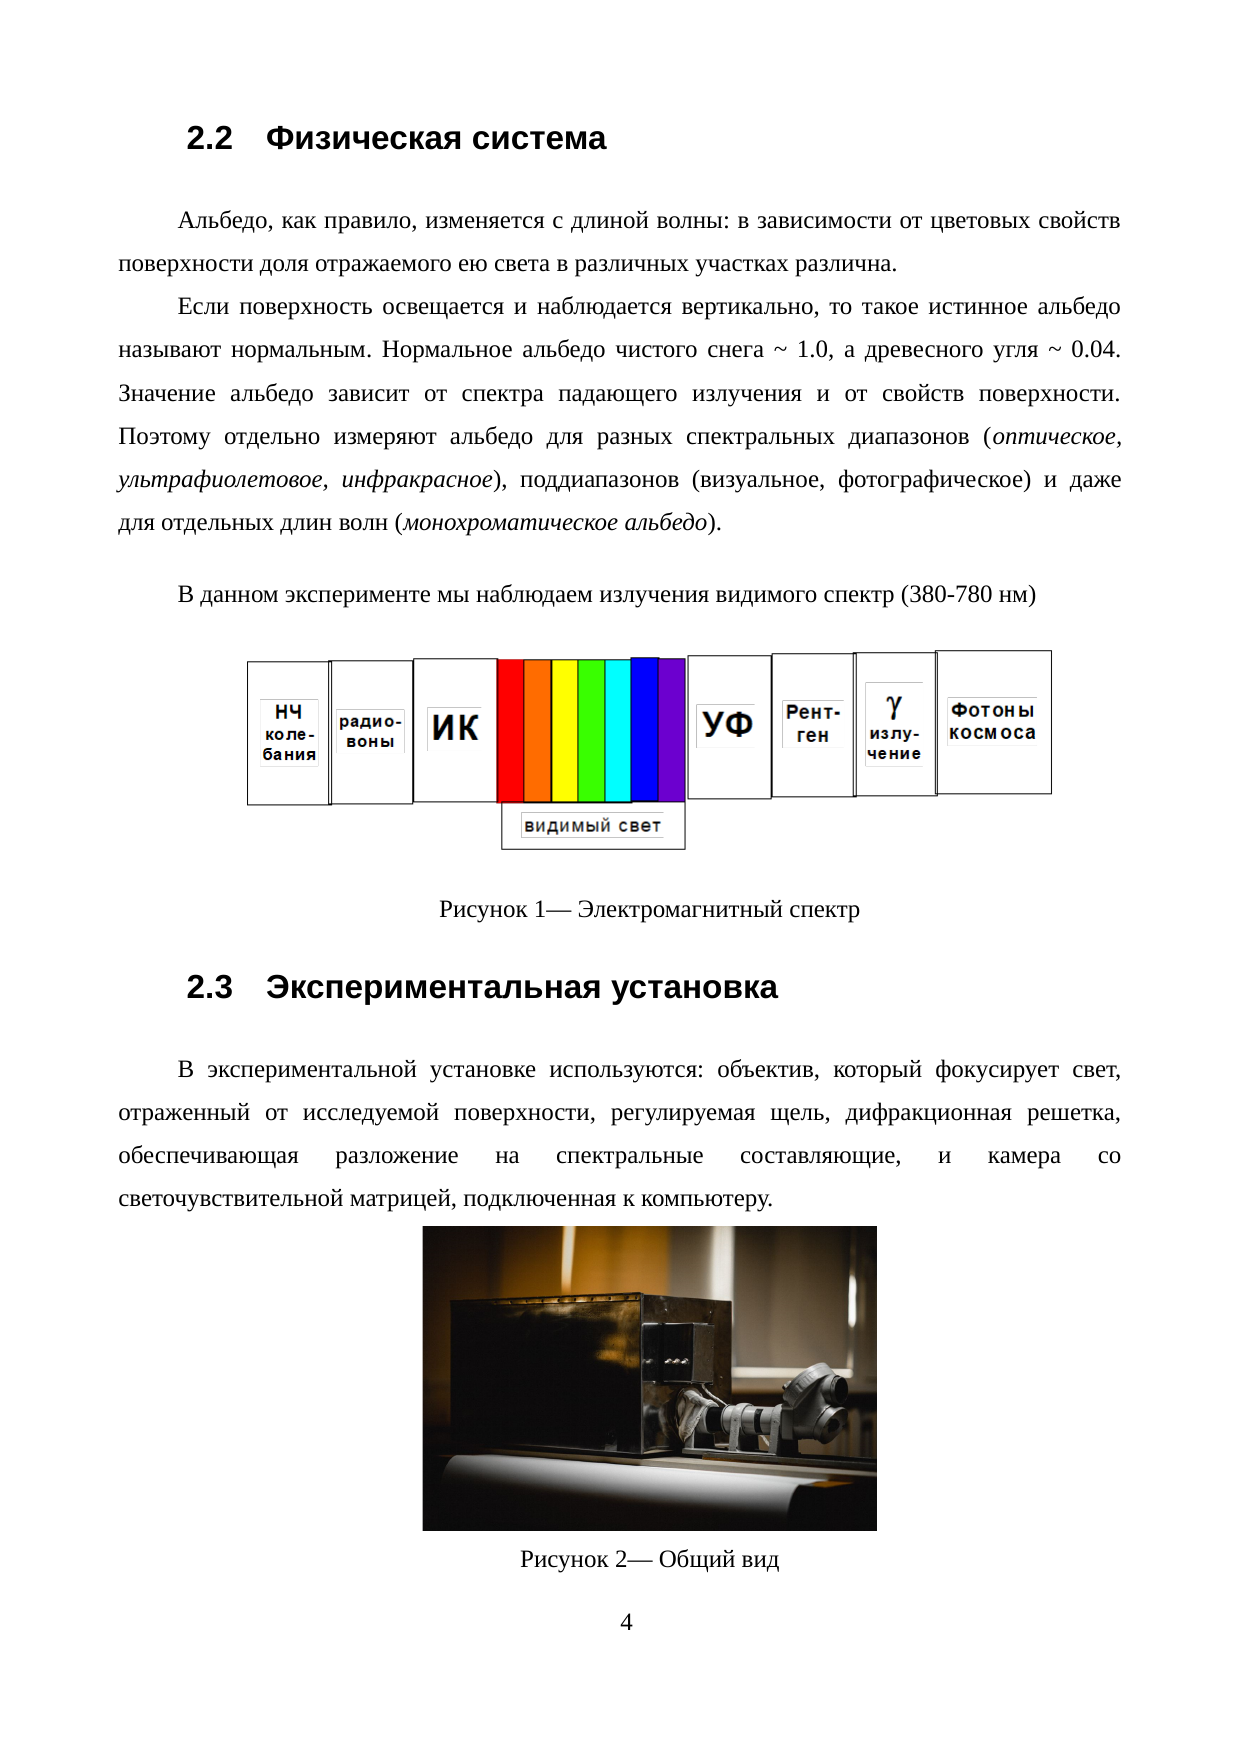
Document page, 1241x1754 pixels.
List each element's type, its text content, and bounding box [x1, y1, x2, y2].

text Если поверхность освещается и наблюдается вертикально, то такое истинное альбедо называют нормальным. Нормальное альбедо чистого снега ~ 1.0, а древесного угля ~ 0.04. Значение альбедо зависит от спектра падающего излучения и от свойств поверхности. Поэтому отдельно измеряют альбедо для разных спектральных диапазонов (оптическое, ультрафиолетовое, инфракрасное), поддиапазонов (визуальное, фотографическое) и даже для отдельных длин волн (монохроматическое альбедо). [118, 291, 1122, 536]
picture [218, 622, 1082, 881]
text В экспериментальной установке используются: объектив, который фокусирует свет, отраженный от исследуемой поверхности, регулируемая щель, дифракционная решетка, обеспечивающая разложение на спектральные составляющие, и камера со светочувствительной матрицей, подключенная к компьютеру. [118, 1054, 1122, 1212]
subtitle Физическая система [118, 118, 1122, 157]
text Рисунок 1— Электромагнитный спектр [118, 894, 1122, 923]
picture [422, 1226, 877, 1531]
text Альбедо, как правило, изменяется с длиной волны: в зависимости от цветовых свойств поверхности доля отражаемого ею света в различных участках различна. [118, 205, 1122, 277]
text Рисунок 2— Общий вид [118, 1544, 1122, 1573]
subtitle Экспериментальная установка [118, 967, 1122, 1006]
text В данном эксперименте мы наблюдаем излучения видимого спектр (380-780 нм) [118, 579, 1122, 608]
